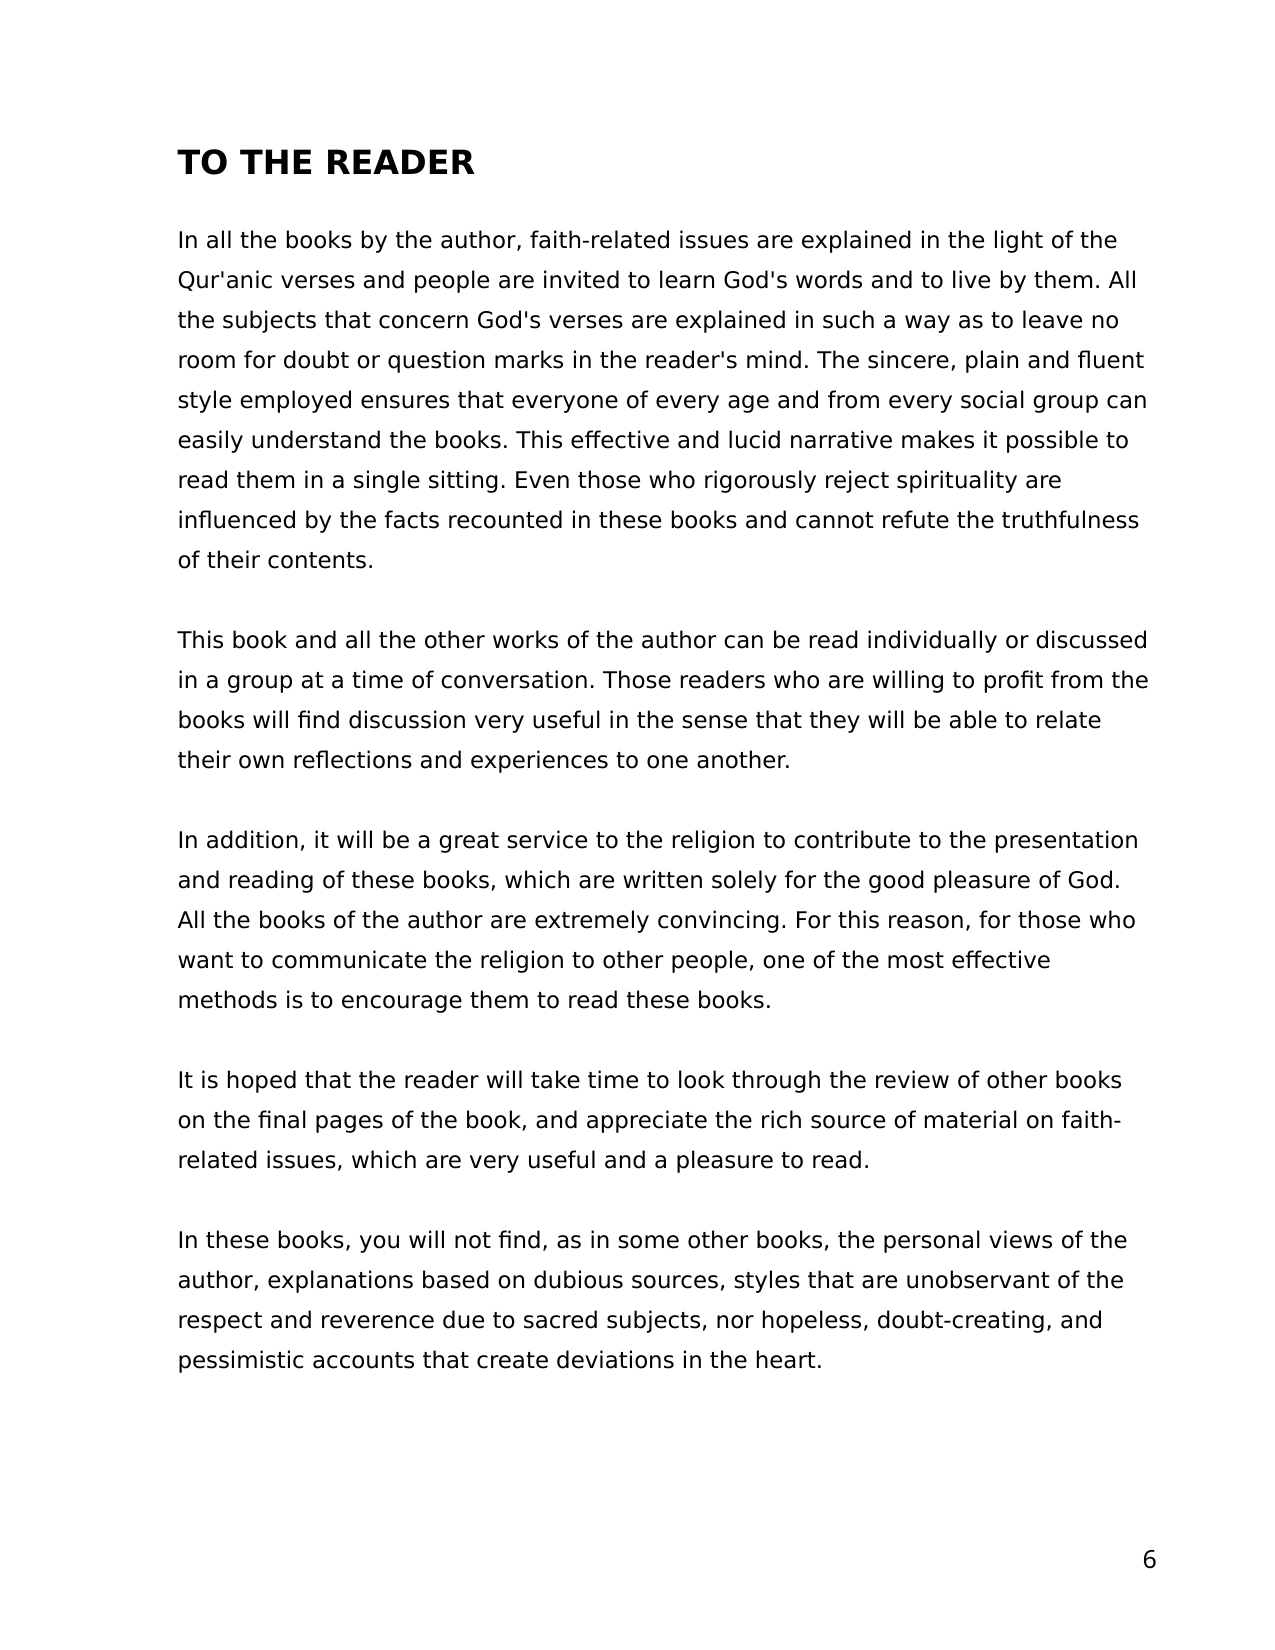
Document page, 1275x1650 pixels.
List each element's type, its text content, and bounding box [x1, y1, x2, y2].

text In all the books by the author, faith-related issues are explained in the light of the Qur'anic verses and people are invited to learn God's words and to live by them. All the subjects that concern God's verses are explained in such a way as to leave no room for doubt or question marks in the reader's mind. The sincere, plain and fluent style employed ensures that everyone of every age and from every social group can easily understand the books. This effective and lucid narrative makes it possible to read them in a single sitting. Even those who rigorously reject spirituality are influenced by the facts recounted in these books and cannot refute the truthfulness of their contents. [177, 227, 1157, 574]
text In these books, you will not find, as in some other books, the personal views of the author, explanations based on dubious sources, styles that are unobservant of the respect and reverence due to sacred subjects, nor hopeless, doubt-creating, and pessimistic accounts that create deviations in the heart. [177, 1227, 1157, 1374]
text This book and all the other works of the author can be read individually or discussed in a group at a time of conversation. Those readers who are willing to profit from the books will find discussion very useful in the sense that they will be able to relate their own reflections and experiences to one another. [177, 627, 1157, 774]
subtitle TO THE READER [177, 143, 1157, 182]
text In addition, it will be a great service to the religion to contribute to the presentation and reading of these books, which are written solely for the good pleasure of God. All the books of the author are extremely convincing. For this reason, for those who want to communicate the religion to other people, one of the most effective methods is to encourage them to read these books. [177, 827, 1157, 1014]
text It is hoped that the reader will take time to look through the review of other books on the final pages of the book, and appreciate the rich source of material on faith-related issues, which are very useful and a pleasure to read. [177, 1067, 1157, 1174]
